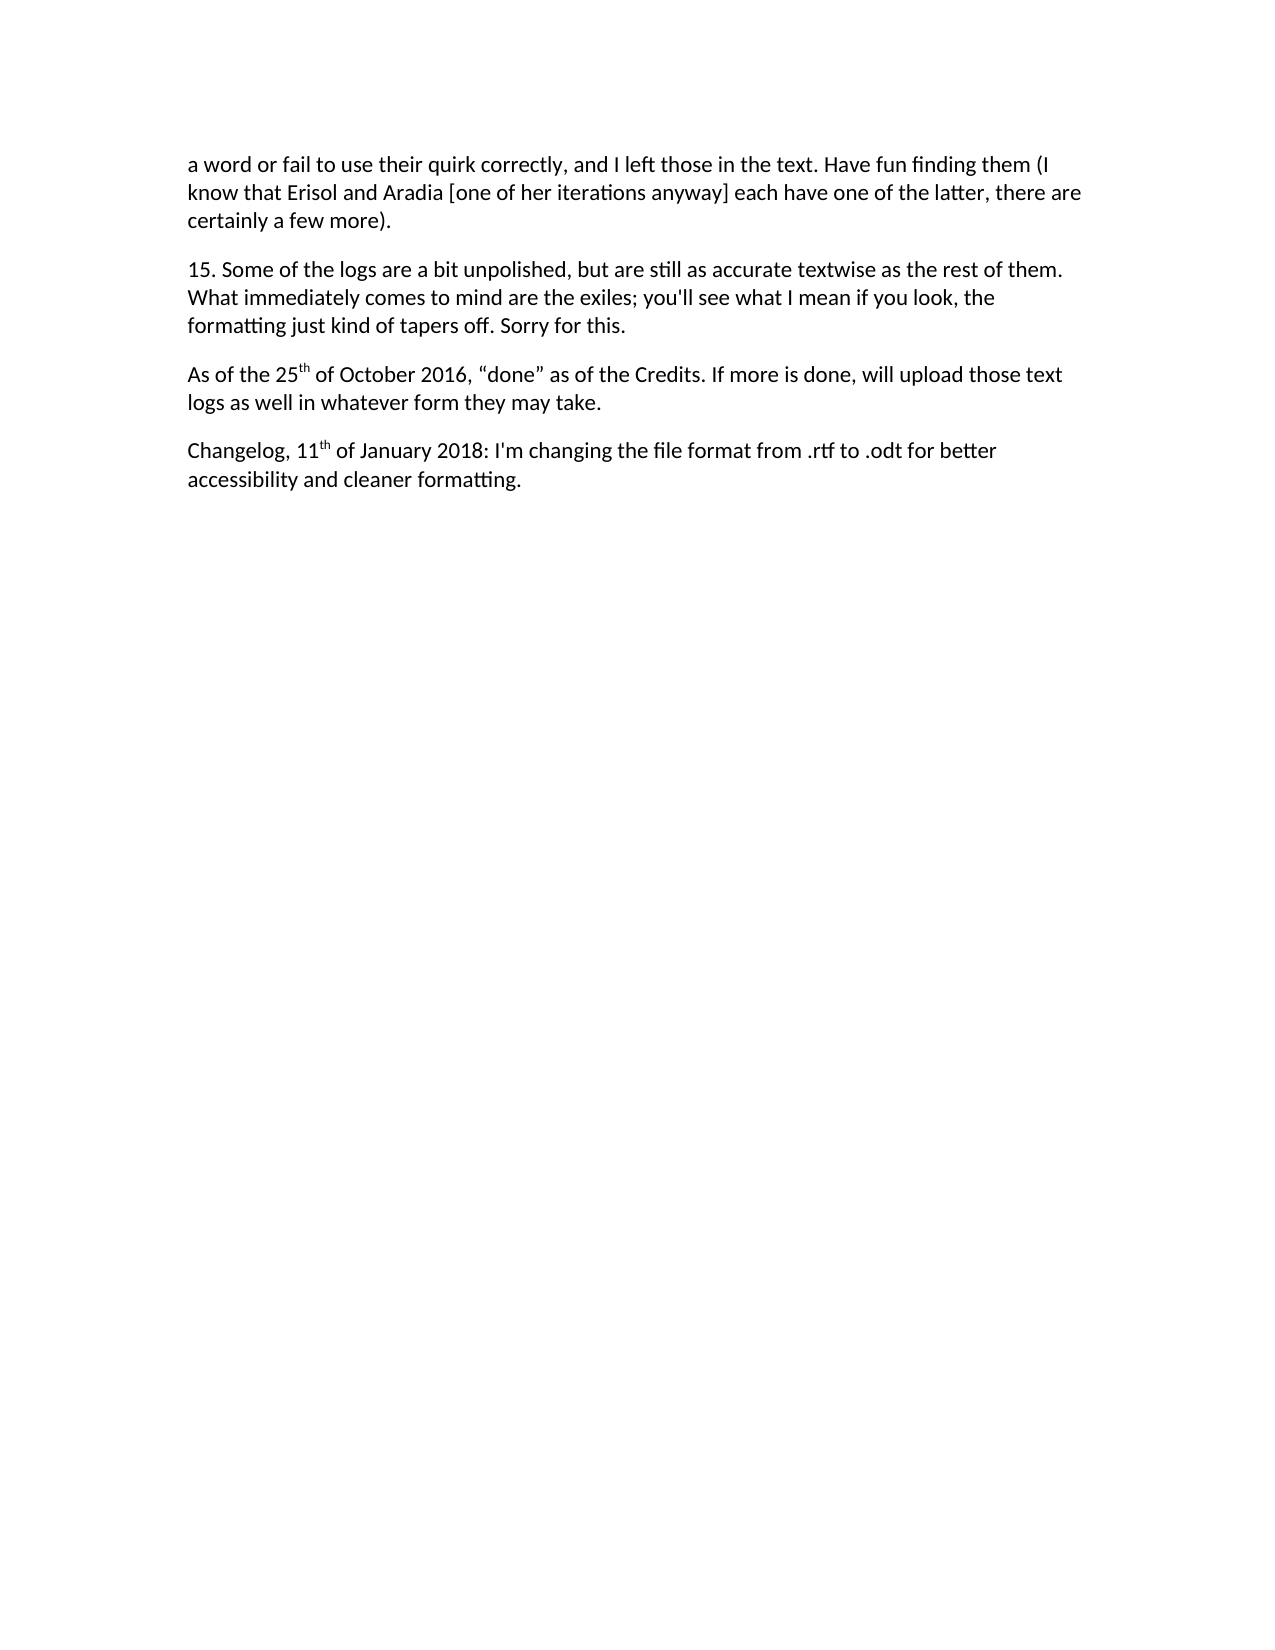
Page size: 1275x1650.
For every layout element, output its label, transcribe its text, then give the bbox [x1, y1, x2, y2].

text a word or fail to use their quirk correctly, and I left those in the text. Have fun finding them (I know that Erisol and Aradia [one of her iterations anyway] each have one of the latter, there are certainly a few more). [187, 150, 1087, 234]
text As of the 25th of October 2016, “done” as of the Credits. If more is done, will upload those text logs as well in whatever form they may take. [187, 360, 1087, 416]
text 15. Some of the logs are a bit unpolished, but are still as accurate textwise as the rest of them. What immediately comes to mind are the exiles; you'll see what I mean if you look, the formatting just kind of tapers off. Sorry for this. [187, 255, 1087, 339]
text Changelog, 11th of January 2018: I'm changing the file format from .rtf to .odt for better accessibility and cleaner formatting. [187, 437, 1087, 493]
